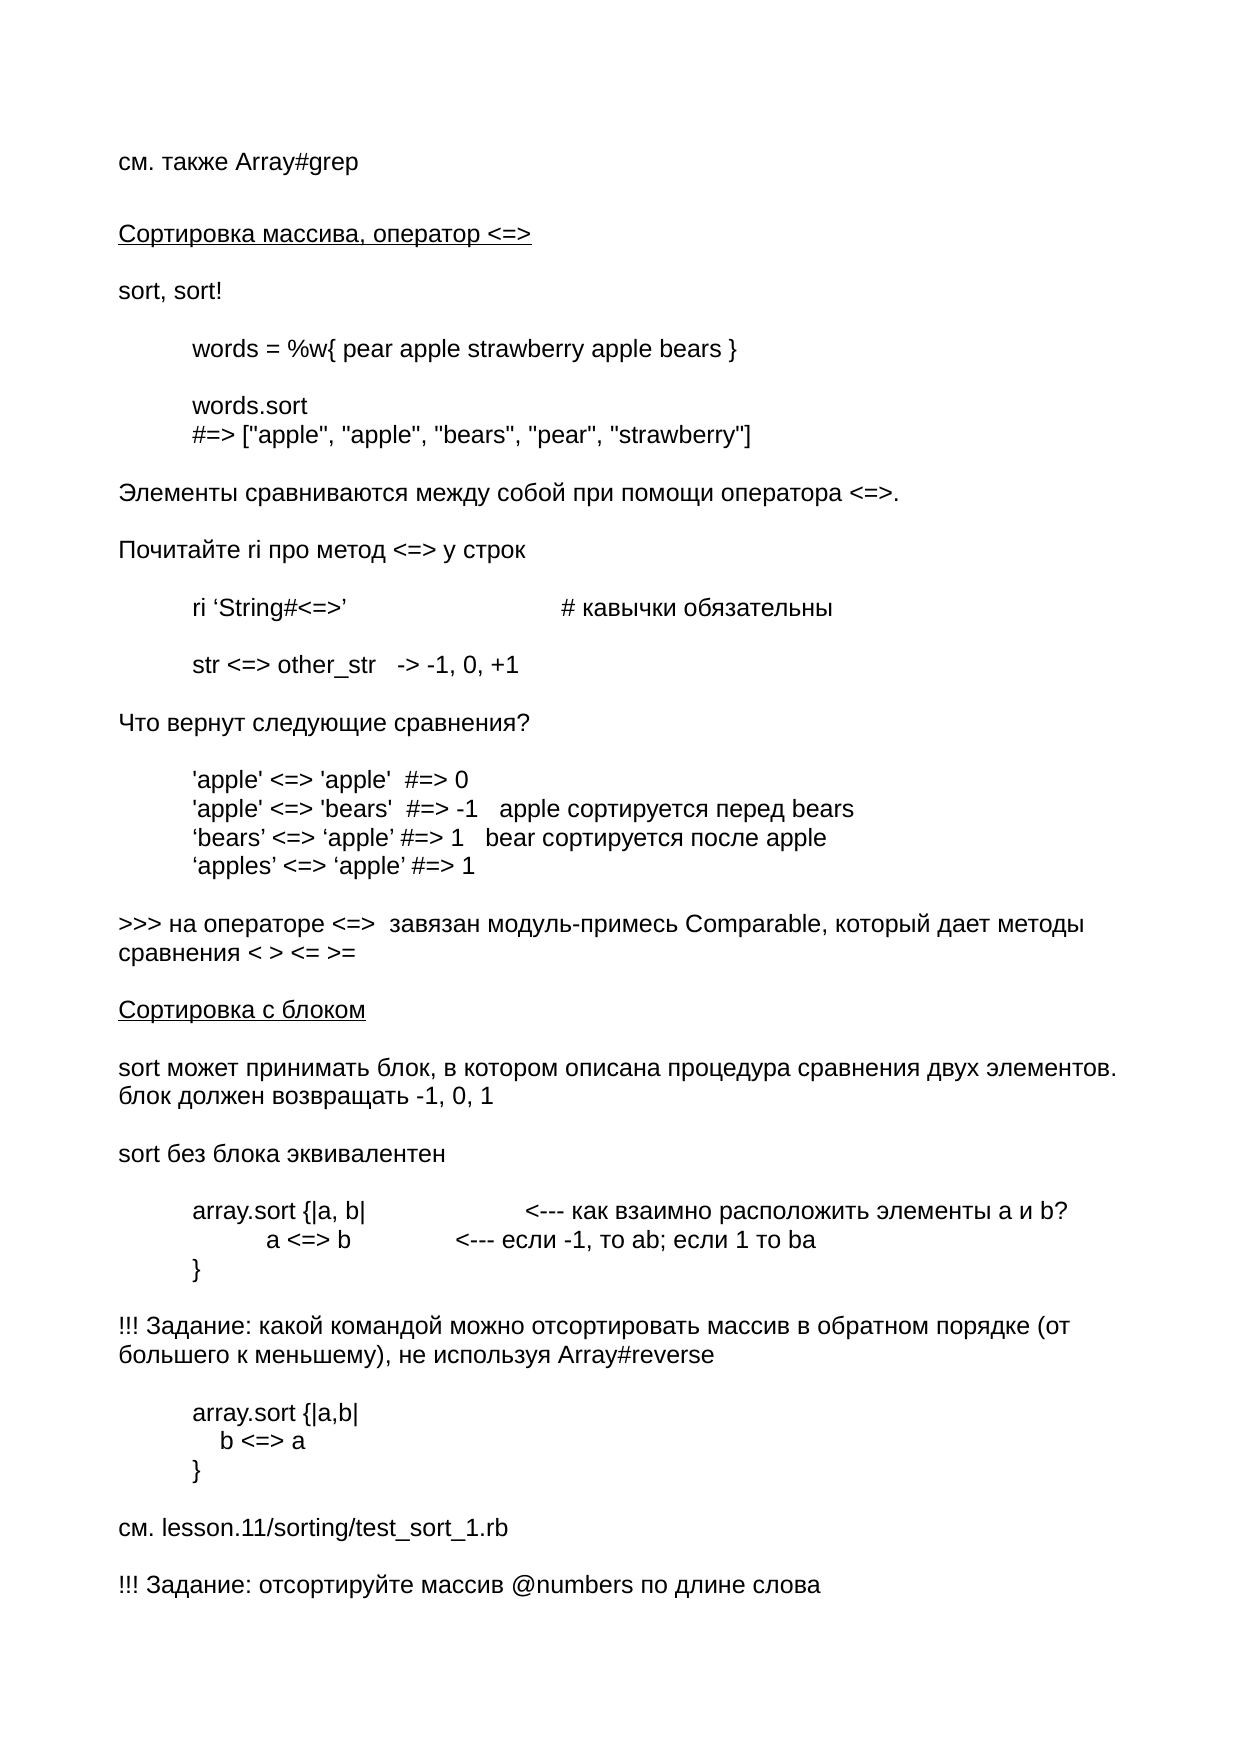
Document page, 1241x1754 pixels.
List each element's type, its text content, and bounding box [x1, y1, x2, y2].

text words = %w{ pear apple strawberry apple bears } [118, 334, 1122, 362]
text !!! Задание: отсортируйте массив @numbers по длине слова [118, 1570, 1122, 1599]
text a <=> b <--- если -1, то ab; если 1 то ba [118, 1225, 1122, 1254]
text Почитайте ri про метод <=> у строк [118, 535, 1122, 564]
text 'apple' <=> 'apple' #=> 0 [118, 765, 1122, 794]
text } [118, 1254, 1122, 1282]
text ri ‘String#<=>’ # кавычки обязательны [118, 592, 1122, 621]
text Элементы cравниваются между собой при помощи оператора <=>. [118, 477, 1122, 506]
text !!! Задание: какой командой можно отсортировать массив в обратном порядке (от большего к меньшему), не используя Array#reverse [118, 1311, 1122, 1369]
text array.sort {|a,b| [118, 1397, 1122, 1426]
text см. lesson.11/sorting/test_sort_1.rb [118, 1512, 1122, 1541]
text ‘apples’ <=> ‘apple’ #=> 1 [118, 851, 1122, 880]
text Сортировка массива, оператор <=> [118, 219, 1122, 247]
text #=> ["apple", "apple", "bears", "pear", "strawberry"] [118, 420, 1122, 449]
text ‘bears’ <=> ‘apple’ #=> 1 bear сортируется после apple [118, 822, 1122, 851]
text array.sort {|a, b| <--- как взаимно расположить элементы a и b? [118, 1196, 1122, 1225]
text sort без блока эквивалентен [118, 1139, 1122, 1167]
text str <=> other_str -> -1, 0, +1 [118, 650, 1122, 679]
text b <=> a [118, 1426, 1122, 1455]
text sort может принимать блок, в котором описана процедура сравнения двух элементов. блок должен возвращать -1, 0, 1 [118, 1052, 1122, 1110]
text см. также Array#grep [118, 147, 1122, 176]
text 'apple' <=> 'bears' #=> -1 apple сортируется перед bears [118, 794, 1122, 822]
text words.sort [118, 391, 1122, 420]
text Сортировка с блоком [118, 995, 1122, 1024]
text } [118, 1455, 1122, 1484]
text >>> на операторе <=> завязан модуль-примесь Comparable, который дает методы сравнения < > <= >= [118, 909, 1122, 966]
text sort, sort! [118, 276, 1122, 305]
text Что вернут следующие сравнения? [118, 707, 1122, 736]
